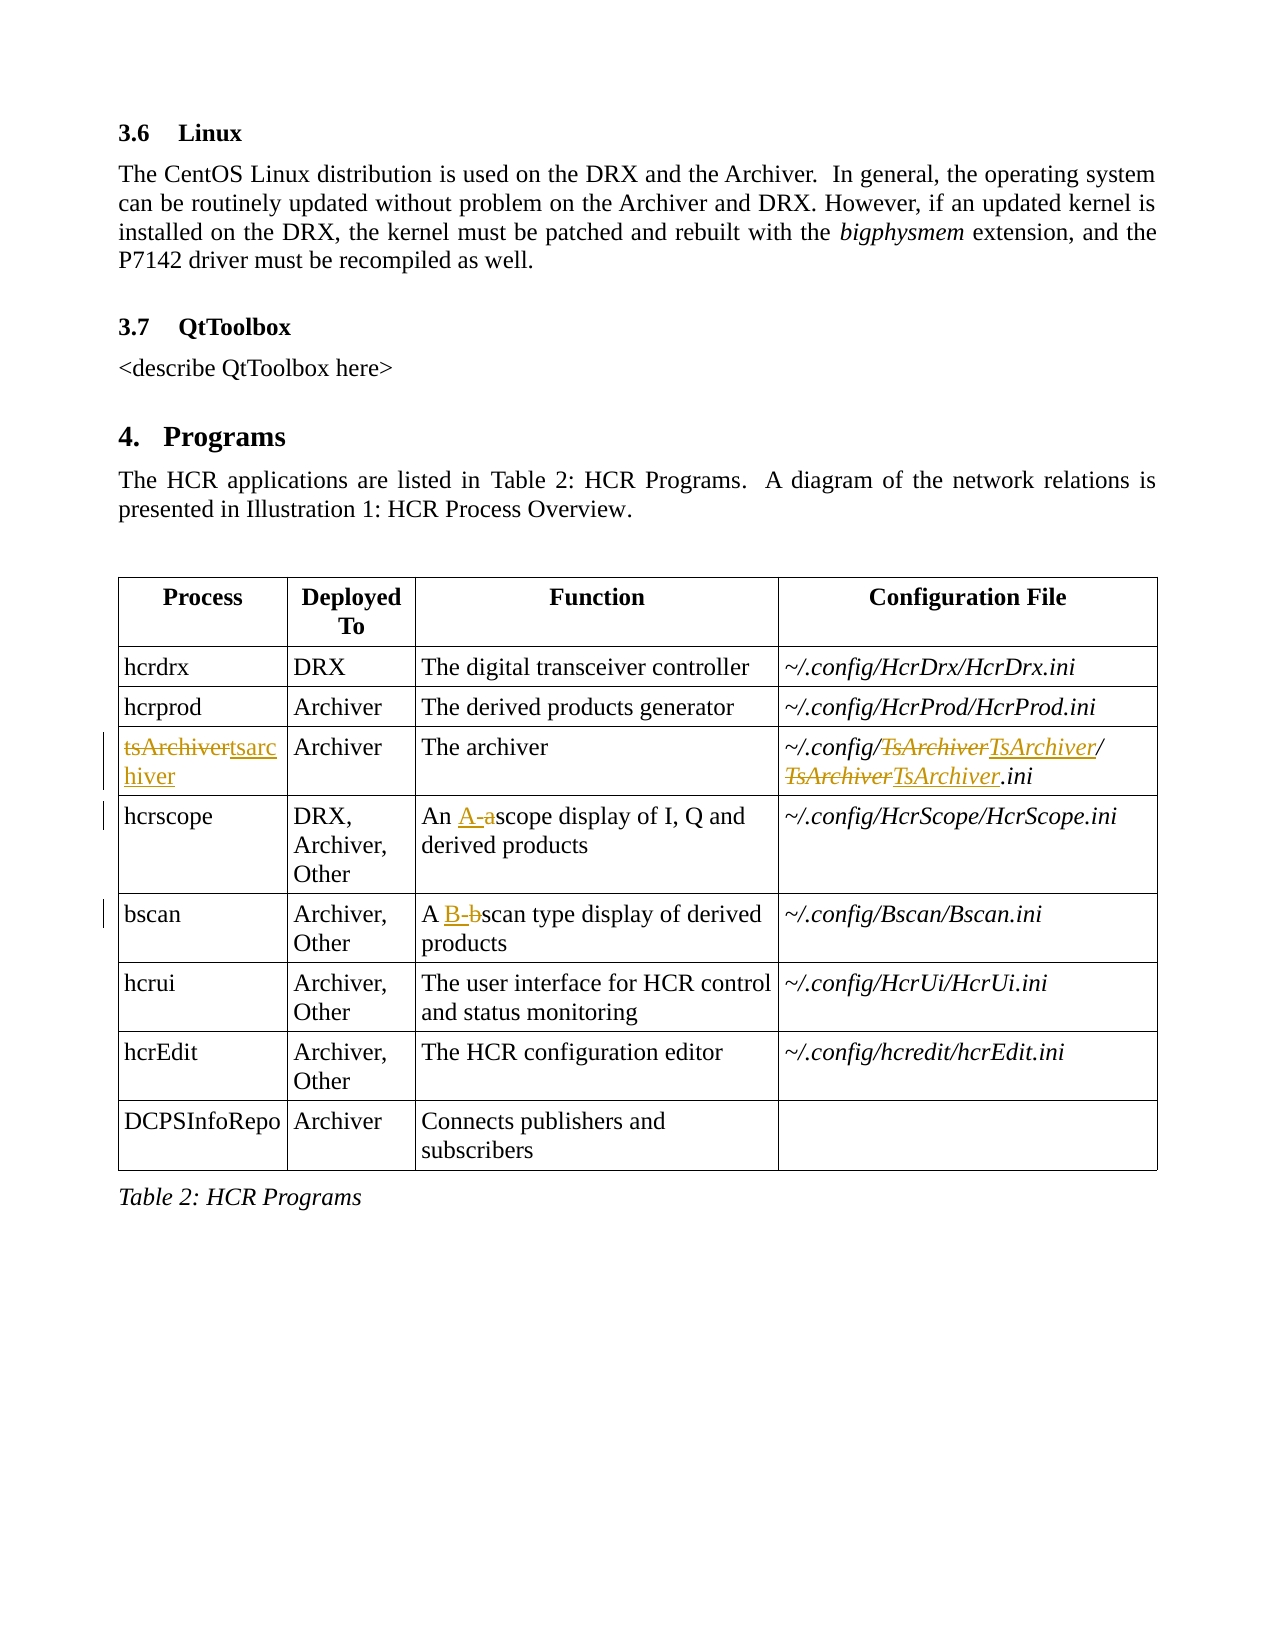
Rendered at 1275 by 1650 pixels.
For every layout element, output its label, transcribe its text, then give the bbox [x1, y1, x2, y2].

table_cell DRX [288, 647, 415, 686]
table_header Configuration File [779, 578, 1157, 646]
table_cell A B-scan type display of derived products [416, 894, 778, 962]
table_cell hcrprod [119, 687, 287, 726]
table_cell Archiver, Other [288, 1032, 415, 1100]
subtitle QtToolbox [118, 312, 1157, 341]
table_cell Archiver, Other [288, 963, 415, 1031]
table_cell Archiver [288, 687, 415, 726]
table_cell Archiver [288, 727, 415, 795]
table_cell ~/.config/HcrScope/HcrScope.ini [779, 796, 1157, 893]
text The CentOS Linux distribution is used on the DRX and the Archiver. In general, the operating system can be routinely updated without problem on the Archiver and DRX. However, if an updated kernel is installed on the DRX, the kernel must be patched and rebuilt with the bigphysmem extension, and the P7142 driver must be recompiled as well. [118, 159, 1157, 274]
table_cell [779, 1101, 1157, 1169]
table_cell hcrscope [119, 796, 287, 893]
subtitle Linux [118, 118, 1157, 147]
table_cell hcrui [119, 963, 287, 1031]
table_cell ~/.config/Bscan/Bscan.ini [779, 894, 1157, 962]
table_cell hcrEdit [119, 1032, 287, 1100]
table_cell The derived products generator [416, 687, 778, 726]
text Table 2: HCR Programs [118, 1182, 1157, 1211]
table_cell The archiver [416, 727, 778, 795]
table_cell ~/.config/HcrDrx/HcrDrx.ini [779, 647, 1157, 686]
table_cell DRX, Archiver, Other [288, 796, 415, 893]
table_cell An A-scope display of I, Q and derived products [416, 796, 778, 893]
table_cell tsarchiver [119, 727, 287, 795]
table_header Process [119, 578, 287, 646]
table_cell The digital transceiver controller [416, 647, 778, 686]
table_cell ~/.config/TsArchiver/TsArchiver.ini [779, 727, 1157, 795]
table_cell Connects publishers and subscribers [416, 1101, 778, 1169]
table_cell bscan [119, 894, 287, 962]
table_cell Archiver [288, 1101, 415, 1169]
table_cell ~/.config/HcrUi/HcrUi.ini [779, 963, 1157, 1031]
table_cell Archiver, Other [288, 894, 415, 962]
table_cell The user interface for HCR control and status monitoring [416, 963, 778, 1031]
text The HCR applications are listed in Table 2: HCR Programs. A diagram of the network relations is presented in Illustration 1: HCR Process Overview. [118, 465, 1157, 523]
table_cell hcrdrx [119, 647, 287, 686]
table_cell ~/.config/HcrProd/HcrProd.ini [779, 687, 1157, 726]
table_header Deployed To [288, 578, 415, 646]
table_header Function [416, 578, 778, 646]
subtitle Programs [118, 419, 1157, 453]
table_cell The HCR configuration editor [416, 1032, 778, 1100]
text <describe QtToolbox here> [118, 353, 1157, 382]
table_cell DCPSInfoRepo [119, 1101, 287, 1169]
table_cell ~/.config/hcredit/hcrEdit.ini [779, 1032, 1157, 1100]
